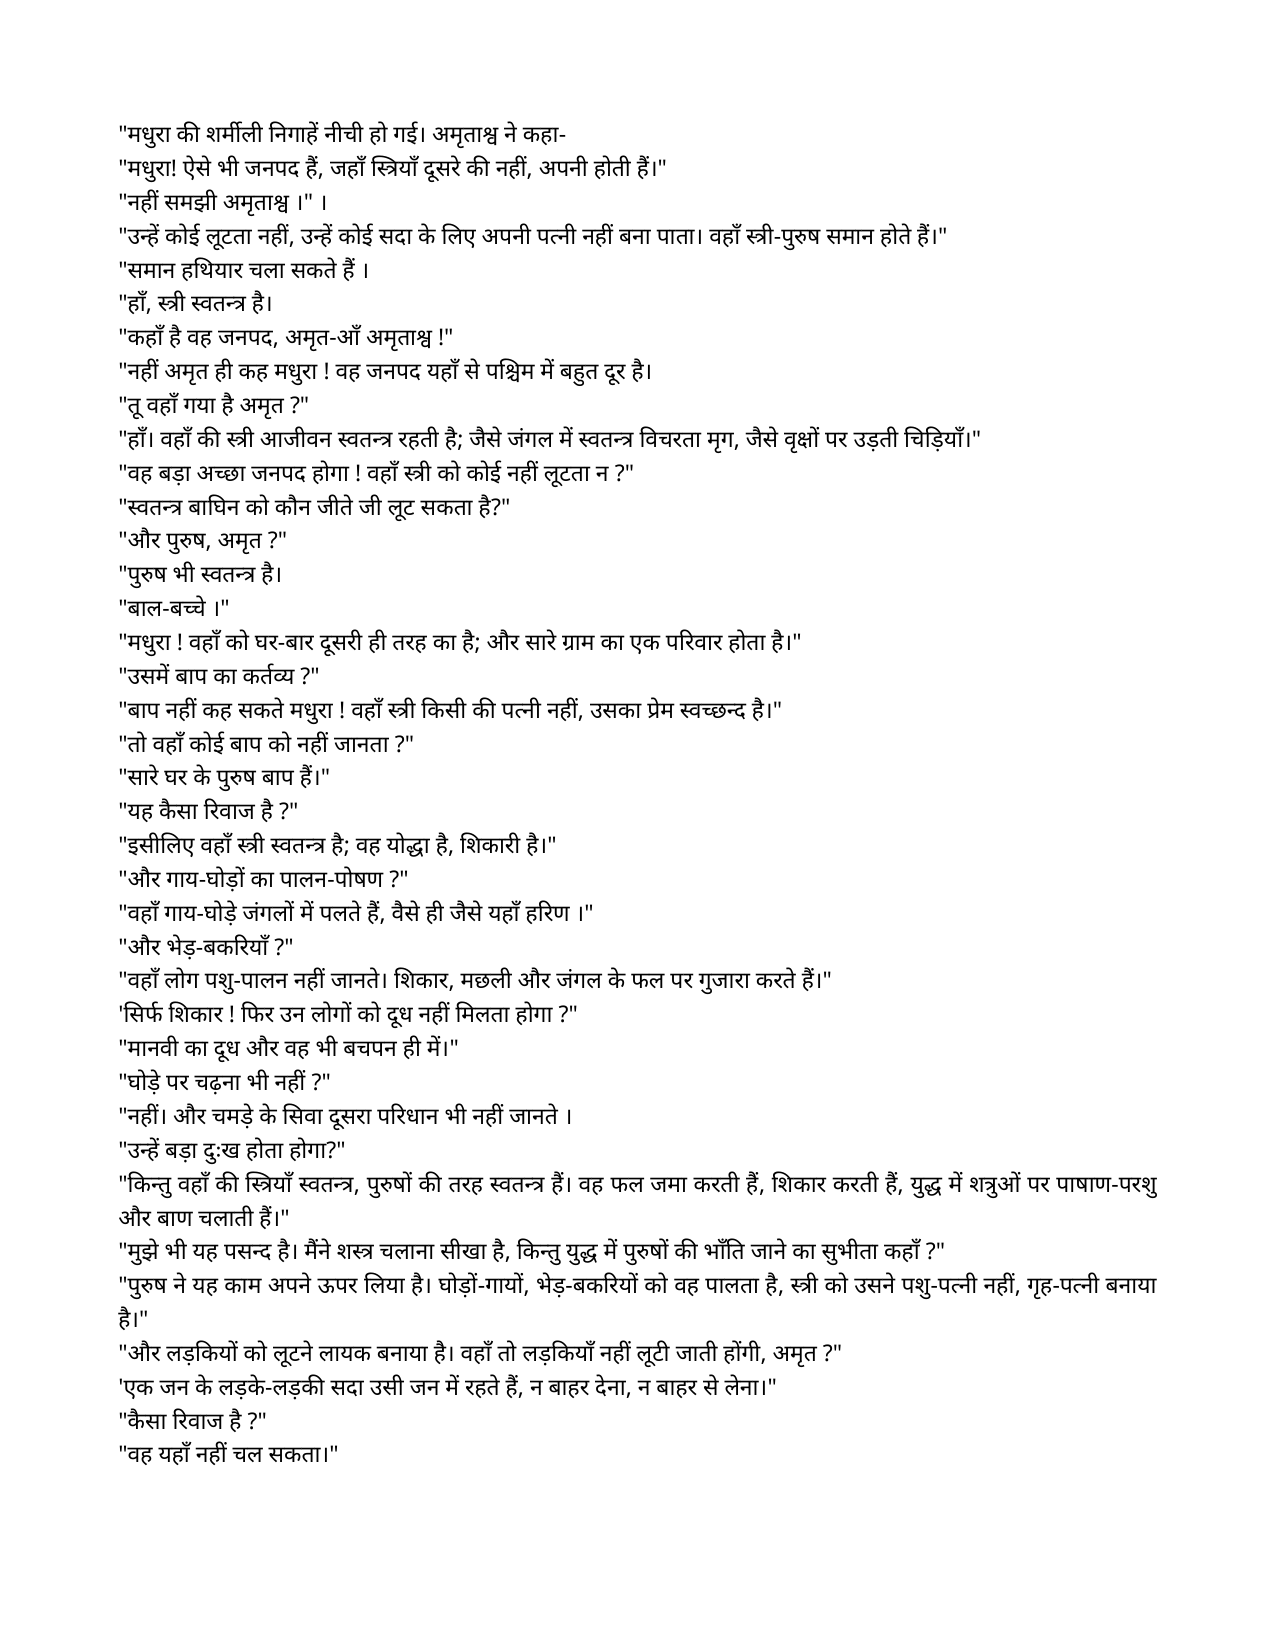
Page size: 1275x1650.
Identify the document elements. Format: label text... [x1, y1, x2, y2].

text "मधुरा! ऐसे भी जनपद हैं, जहाँ स्त्रियाँ दूसरे की नहीं, अपनी होती हैं।" [118, 152, 1157, 186]
text "तू वहाँ गया है अमृत ?" [118, 389, 1157, 423]
text "उसमें बाप का कर्तव्य ?" [118, 660, 1157, 694]
text 'एक जन के लड़के-लड़की सदा उसी जन में रहते हैं, न बाहर देना, न बाहर से लेना।" [118, 1371, 1157, 1404]
text "यह कैसा रिवाज है ?" [118, 795, 1157, 829]
text "बाल-बच्चे ।" [118, 592, 1157, 626]
text "कैसा रिवाज है ?" [118, 1404, 1157, 1438]
text "उन्हें बड़ा दुःख होता होगा?" [118, 1134, 1157, 1168]
text "हाँ, स्त्री स्वतन्त्र है। [118, 287, 1157, 321]
text "पुरुष भी स्वतन्त्र है। [118, 558, 1157, 592]
text "तो वहाँ कोई बाप को नहीं जानता ?" [118, 727, 1157, 761]
text 'सिर्फ शिकार ! फिर उन लोगों को दूध नहीं मिलता होगा ?" [118, 998, 1157, 1032]
text "वहाँ गाय-घोड़े जंगलों में पलते हैं, वैसे ही जैसे यहाँ हरिण ।" [118, 897, 1157, 931]
text "मधुरा ! वहाँ को घर-बार दूसरी ही तरह का है; और सारे ग्राम का एक परिवार होता है।" [118, 626, 1157, 660]
text "कहाँ है वह जनपद, अमृत-आँ अमृताश्व !" [118, 321, 1157, 355]
text "नहीं। और चमड़े के सिवा दूसरा परिधान भी नहीं जानते । [118, 1100, 1157, 1134]
text "वह बड़ा अच्छा जनपद होगा ! वहाँ स्त्री को कोई नहीं लूटता न ?" [118, 457, 1157, 491]
text "घोड़े पर चढ़ना भी नहीं ?" [118, 1066, 1157, 1100]
text "उन्हें कोई लूटता नहीं, उन्हें कोई सदा के लिए अपनी पत्नी नहीं बना पाता। वहाँ स्त्री-पुरुष समान होते हैं।" [118, 220, 1157, 253]
text "और लड़कियों को लूटने लायक बनाया है। वहाँ तो लड़कियाँ नहीं लूटी जाती होंगी, अमृत ?" [118, 1337, 1157, 1371]
text "किन्तु वहाँ की स्त्रियाँ स्वतन्त्र, पुरुषों की तरह स्वतन्त्र हैं। वह फल जमा करती हैं, शिकार करती हैं, युद्ध में शत्रुओं पर पाषाण-परशु और बाण चलाती हैं।" [118, 1168, 1157, 1235]
text "और भेड़-बकरियाँ ?" [118, 931, 1157, 964]
text "स्वतन्त्र बाघिन को कौन जीते जी लूट सकता है?" [118, 491, 1157, 524]
text "नहीं अमृत ही कह मधुरा ! वह जनपद यहाँ से पश्चिम में बहुत दूर है। [118, 355, 1157, 389]
text "मधुरा की शर्मीली निगाहें नीची हो गई। अमृताश्व ने कहा- [118, 118, 1157, 152]
text "सारे घर के पुरुष बाप हैं।" [118, 761, 1157, 795]
text "मुझे भी यह पसन्द है। मैंने शस्त्र चलाना सीखा है, किन्तु युद्ध में पुरुषों की भाँति जाने का सुभीता कहाँ ?" [118, 1235, 1157, 1269]
text "वह यहाँ नहीं चल सकता।" [118, 1438, 1157, 1472]
text "वहाँ लोग पशु-पालन नहीं जानते। शिकार, मछली और जंगल के फल पर गुजारा करते हैं।" [118, 964, 1157, 998]
text "पुरुष ने यह काम अपने ऊपर लिया है। घोड़ों-गायों, भेड़-बकरियों को वह पालता है, स्त्री को उसने पशु-पत्नी नहीं, गृह-पत्नी बनाया है।" [118, 1269, 1157, 1337]
text "मानवी का दूध और वह भी बचपन ही में।" [118, 1032, 1157, 1066]
text "और गाय-घोड़ों का पालन-पोषण ?" [118, 863, 1157, 897]
text "नहीं समझी अमृताश्व ।" । [118, 186, 1157, 220]
text "इसीलिए वहाँ स्त्री स्वतन्त्र है; वह योद्धा है, शिकारी है।" [118, 829, 1157, 863]
text "हाँ। वहाँ की स्त्री आजीवन स्वतन्त्र रहती है; जैसे जंगल में स्वतन्त्र विचरता मृग, जैसे वृक्षों पर उड़ती चिड़ियाँ।" [118, 423, 1157, 457]
text "बाप नहीं कह सकते मधुरा ! वहाँ स्त्री किसी की पत्नी नहीं, उसका प्रेम स्वच्छन्द है।" [118, 694, 1157, 727]
text "समान हथियार चला सकते हैं । [118, 253, 1157, 287]
text "और पुरुष, अमृत ?" [118, 524, 1157, 558]
